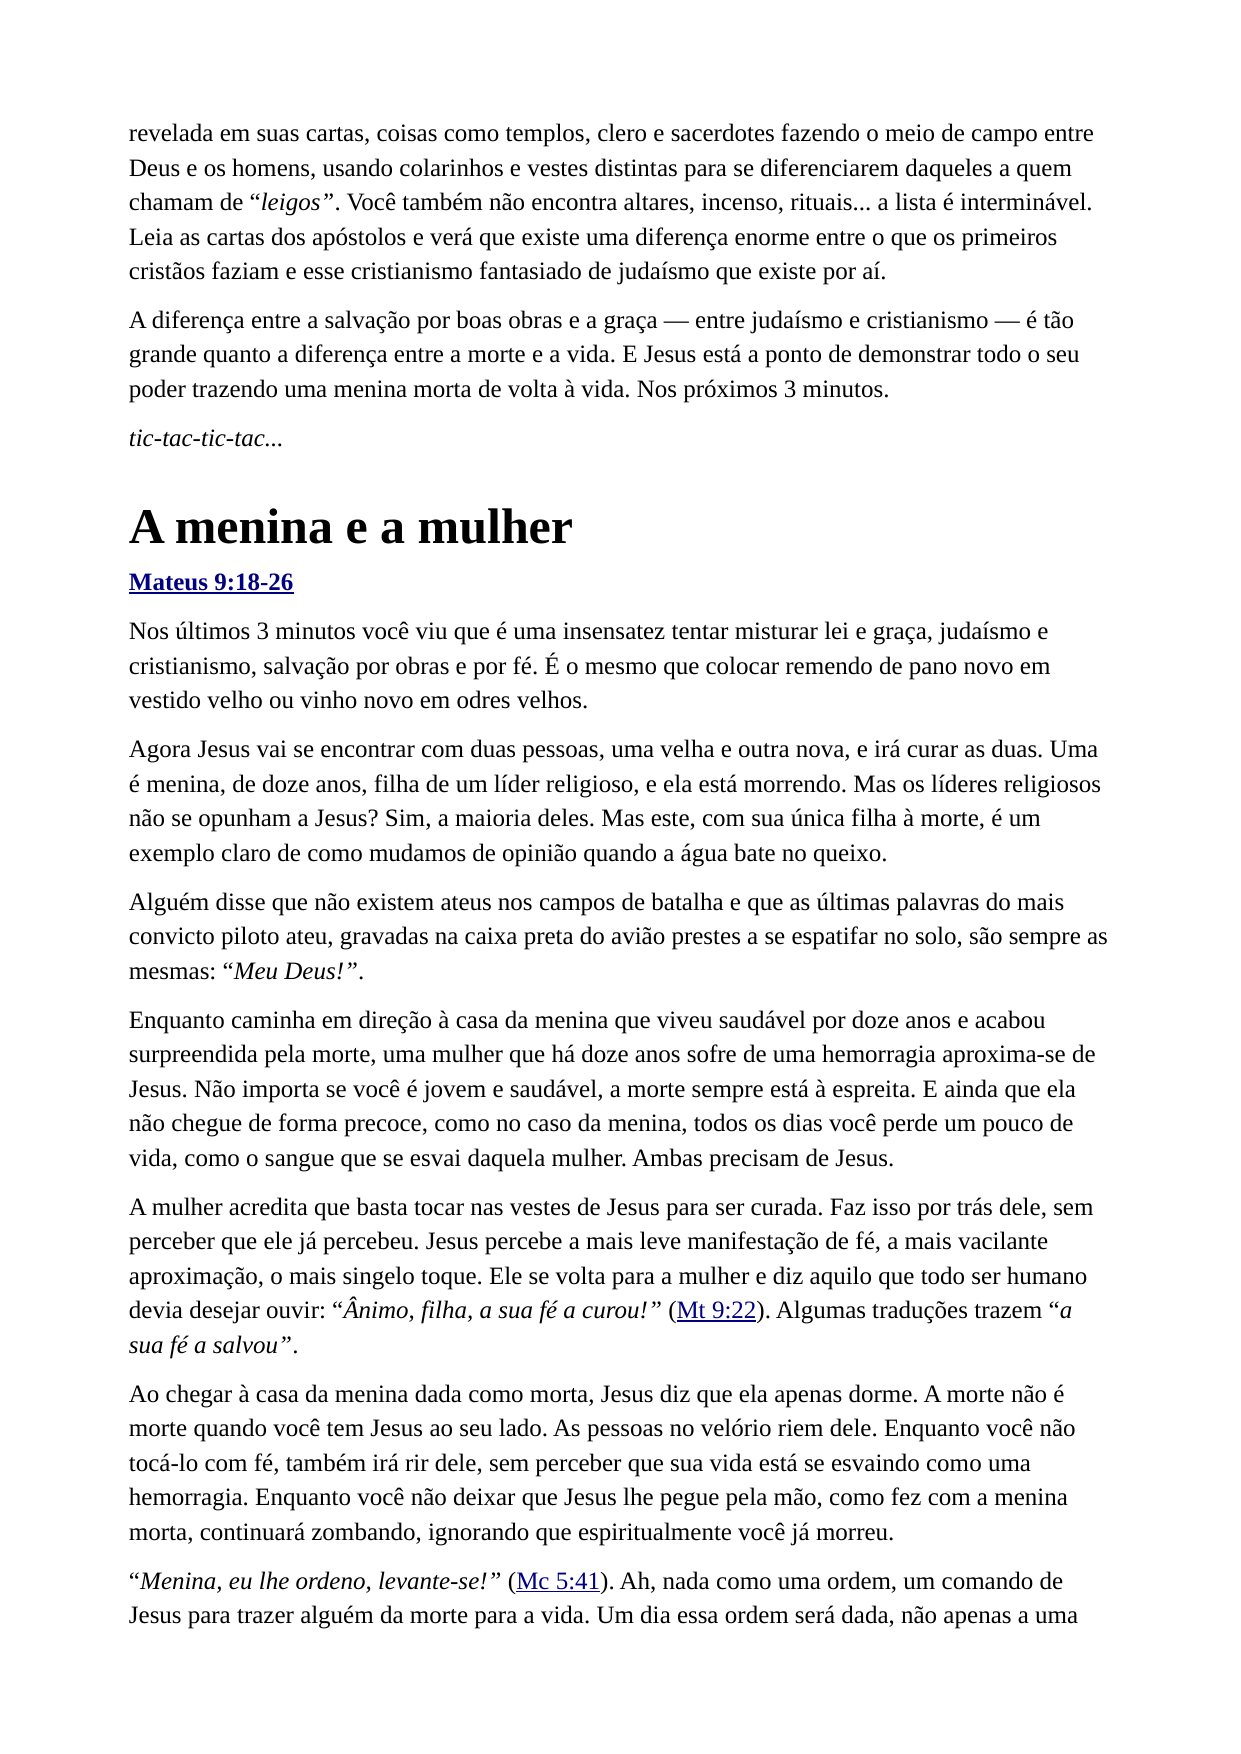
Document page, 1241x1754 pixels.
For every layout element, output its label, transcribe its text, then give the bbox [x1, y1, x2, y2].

text A mulher acredita que basta tocar nas vestes de Jesus para ser curada. Faz isso por trás dele, sem perceber que ele já percebeu. Jesus percebe a mais leve manifestação de fé, a mais vacilante aproximação, o mais singelo toque. Ele se volta para a mulher e diz aquilo que todo ser humano devia desejar ouvir: “Ânimo, filha, a sua fé a curou!” (Mt 9:22). Algumas traduções trazem “a sua fé a salvou”. [129, 1192, 1111, 1358]
text Mateus 9:18-26 [129, 567, 1111, 596]
text tic-tac-tic-tac... [129, 423, 1111, 452]
text Agora Jesus vai se encontrar com duas pessoas, uma velha e outra nova, e irá curar as duas. Uma é menina, de doze anos, filha de um líder religioso, e ela está morrendo. Mas os líderes religiosos não se opunham a Jesus? Sim, a maioria deles. Mas este, com sua única filha à morte, é um exemplo claro de como mudamos de opinião quando a água bate no queixo. [129, 734, 1111, 866]
subtitle A menina e a mulher [129, 497, 1111, 555]
text “Menina, eu lhe ordeno, levante-se!” (Mc 5:41). Ah, nada como uma ordem, um comando de Jesus para trazer alguém da morte para a vida. Um dia essa ordem será dada, não apenas a uma [129, 1566, 1111, 1629]
text A diferença entre a salvação por boas obras e a graça — entre judaísmo e cristianismo — é tão grande quanto a diferença entre a morte e a vida. E Jesus está a ponto de demonstrar todo o seu poder trazendo uma menina morta de volta à vida. Nos próximos 3 minutos. [129, 305, 1111, 403]
text Enquanto caminha em direção à casa da menina que viveu saudável por doze anos e acabou surpreendida pela morte, uma mulher que há doze anos sofre de uma hemorragia aproxima-se de Jesus. Não importa se você é jovem e saudável, a morte sempre está à espreita. E ainda que ela não chegue de forma precoce, como no caso da menina, todos os dias você perde um pouco de vida, como o sangue que se esvai daquela mulher. Ambas precisam de Jesus. [129, 1005, 1111, 1171]
text revelada em suas cartas, coisas como templos, clero e sacerdotes fazendo o meio de campo entre Deus e os homens, usando colarinhos e vestes distintas para se diferenciarem daqueles a quem chamam de “leigos”. Você também não encontra altares, incenso, rituais... a lista é interminável. Leia as cartas dos apóstolos e verá que existe uma diferença enorme entre o que os primeiros cristãos faziam e esse cristianismo fantasiado de judaísmo que existe por aí. [129, 118, 1111, 285]
text Ao chegar à casa da menina dada como morta, Jesus diz que ela apenas dorme. A morte não é morte quando você tem Jesus ao seu lado. As pessoas no velório riem dele. Enquanto você não tocá-lo com fé, também irá rir dele, sem perceber que sua vida está se esvaindo como uma hemorragia. Enquanto você não deixar que Jesus lhe pegue pela mão, como fez com a menina morta, continuará zombando, ignorando que espiritualmente você já morreu. [129, 1379, 1111, 1545]
text Nos últimos 3 minutos você viu que é uma insensatez tentar misturar lei e graça, judaísmo e cristianismo, salvação por obras e por fé. É o mesmo que colocar remendo de pano novo em vestido velho ou vinho novo em odres velhos. [129, 616, 1111, 714]
text Alguém disse que não existem ateus nos campos de batalha e que as últimas palavras do mais convicto piloto ateu, gravadas na caixa preta do avião prestes a se espatifar no solo, são sempre as mesmas: “Meu Deus!”. [129, 887, 1111, 984]
